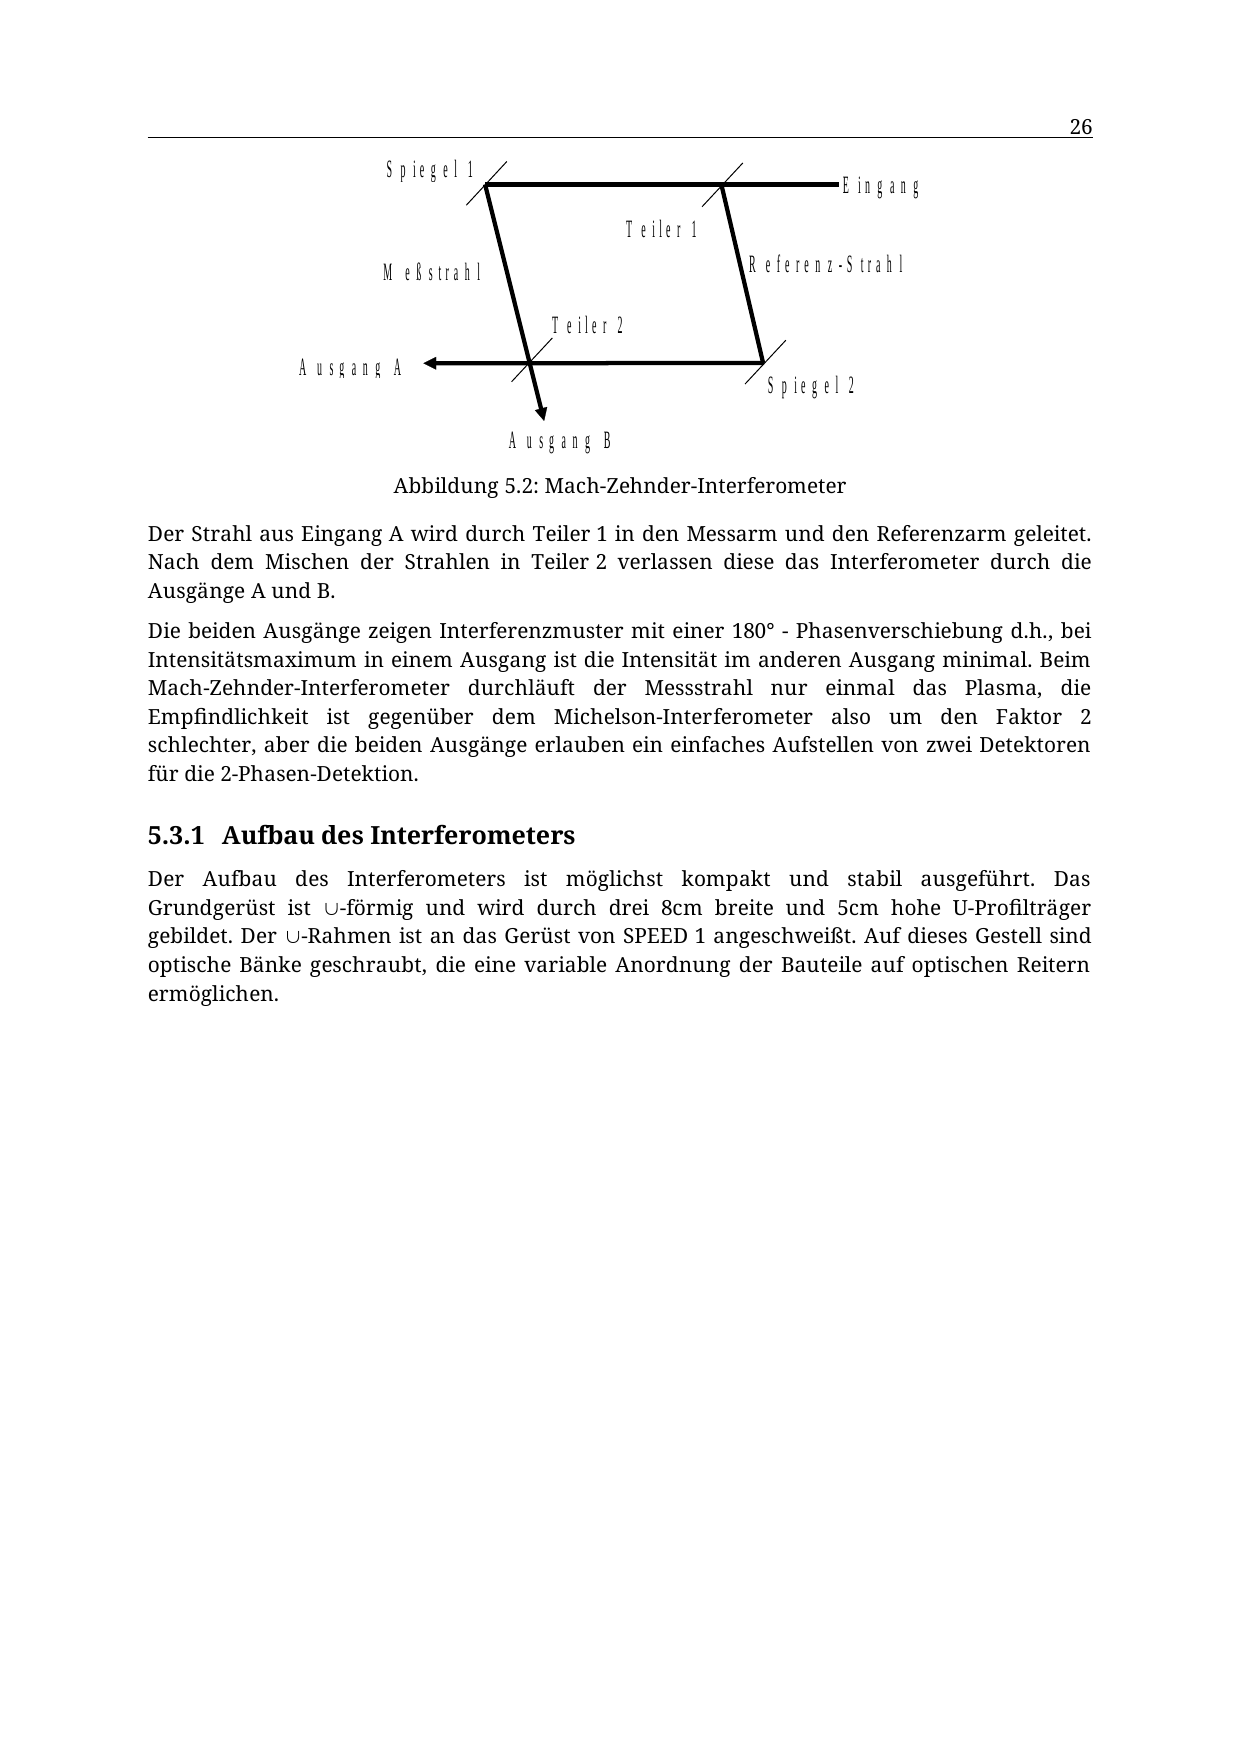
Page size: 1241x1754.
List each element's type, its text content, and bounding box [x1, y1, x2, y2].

subtitle Aufbau des Interferometers [148, 818, 1092, 852]
text Der Strahl aus Eingang A wird durch Teiler 1 in den Messarm und den Referenzarm geleitet. Nach dem Mi­schen der Strahlen in Teiler 2 verlassen diese das Interferometer durch die Ausgänge A und B. [148, 518, 1092, 604]
text Die beiden Ausgänge zeigen Interferenzmuster mit einer 180° - Phasenverschiebung d.h., bei Intensitätsmaximum in einem Ausgang ist die Intensität im anderen Ausgang minimal. Beim Mach-Zehnder-Interferometer durchläuft der Messstrahl nur einmal das Plasma, die Empfindlichkeit ist gegenüber dem Michelson-Inter­fero­meter also um den Faktor 2 schlechter, aber die beiden Ausgänge erlauben ein einfaches Aufstellen von zwei Detektoren für die 2-Phasen-Detektion. [148, 616, 1092, 787]
text Abbildung 5.2: Mach-Zehnder-Interferometer [148, 471, 1092, 500]
text Der Aufbau des Interferometers ist möglichst kompakt und stabil ausgeführt. Das Grundgerüst ist -förmig und wird durch drei 8cm breite und 5cm hohe U-Profilträger gebildet. Der -Rahmen ist an das Gerüst von SPEED 1 angeschweißt. Auf dieses Gestell sind optische Bänke geschraubt, die eine variable Anordnung der Bauteile auf optischen Reitern ermöglichen. [148, 864, 1092, 1007]
